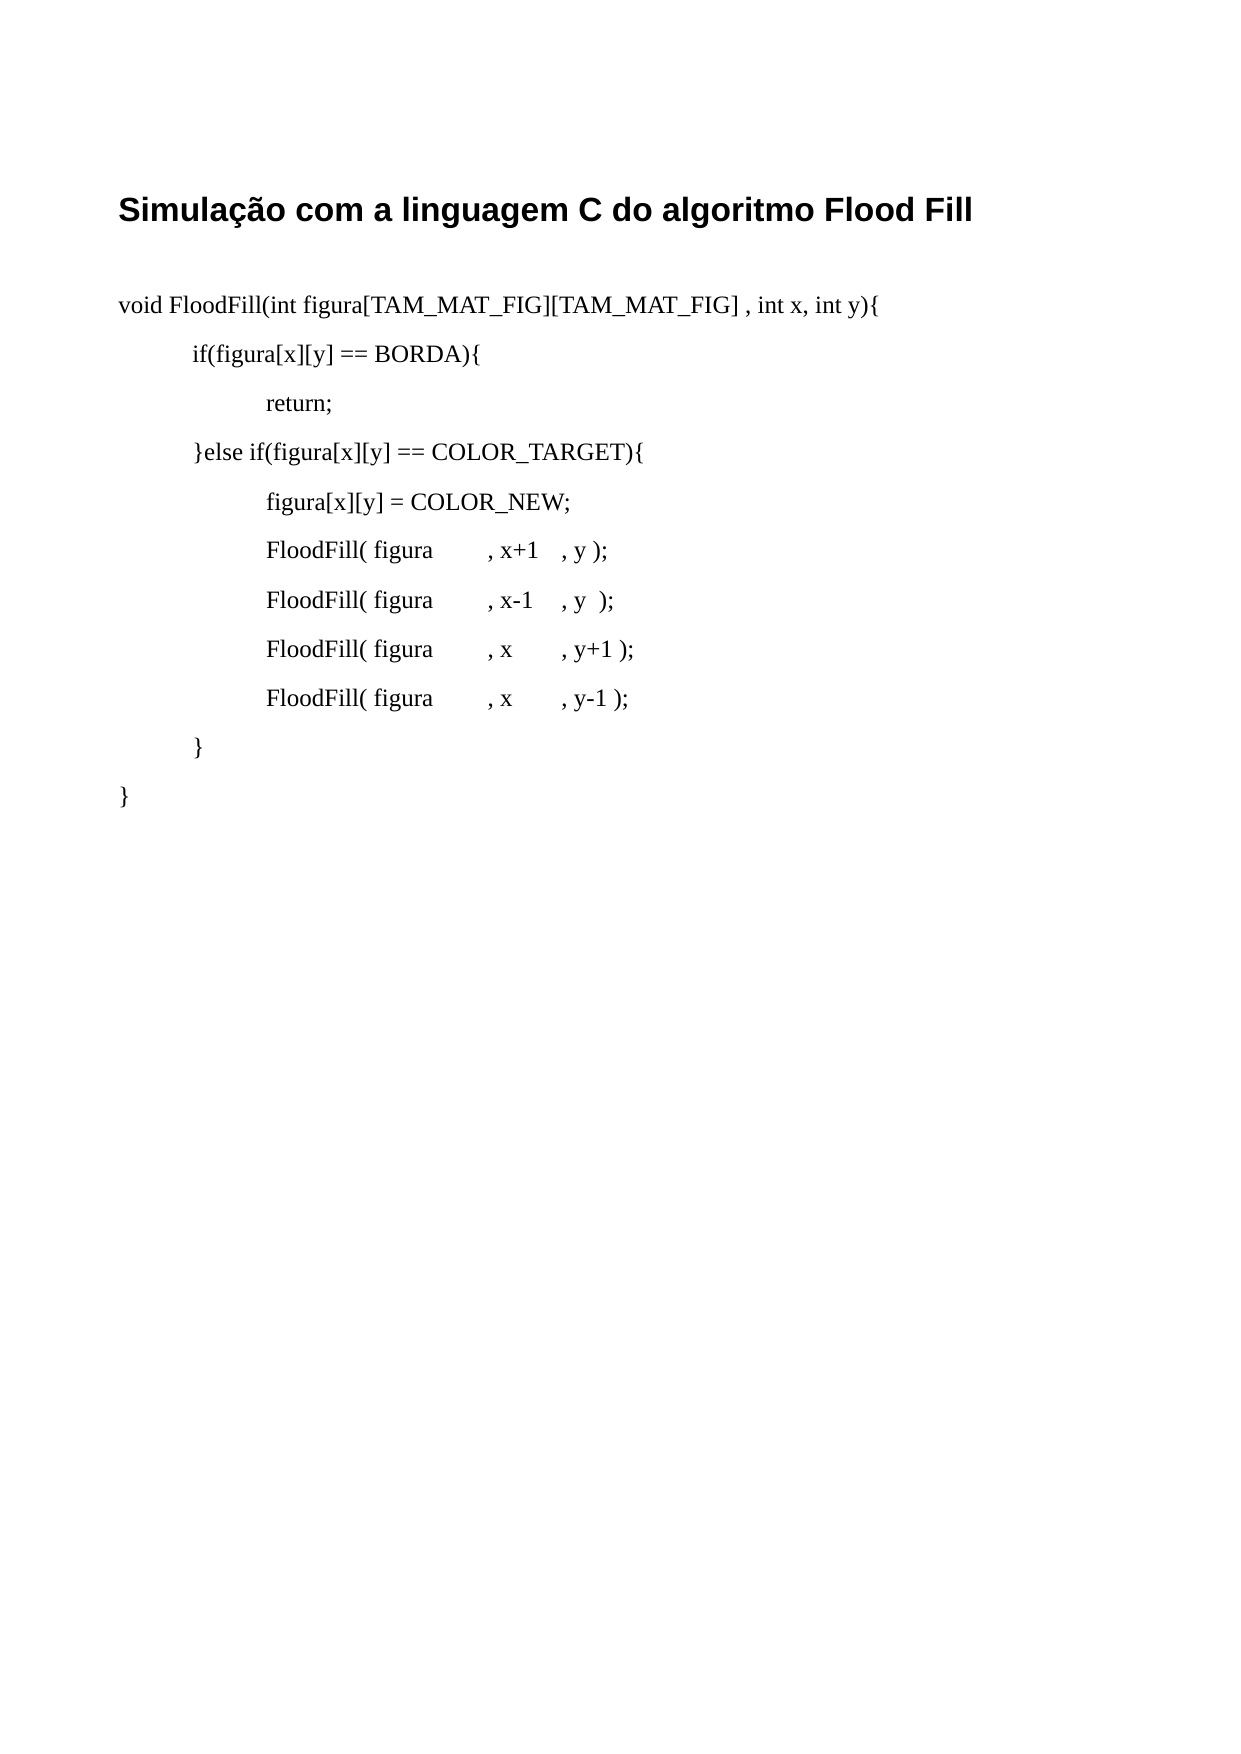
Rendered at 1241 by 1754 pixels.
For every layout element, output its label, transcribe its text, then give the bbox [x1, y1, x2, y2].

text FloodFill( figura , x , y+1 ); [118, 634, 1122, 662]
text } [118, 781, 1122, 810]
text } [118, 732, 1122, 761]
text FloodFill( figura , x+1 , y ); [118, 536, 1122, 564]
text figura[x][y] = COLOR_NEW; [118, 487, 1122, 515]
text FloodFill( figura , x , y-1 ); [118, 683, 1122, 712]
text return; [118, 388, 1122, 417]
subtitle Simulação com a linguagem C do algoritmo Flood Fill [118, 190, 1122, 229]
text }else if(figura[x][y] == COLOR_TARGET){ [118, 437, 1122, 466]
text FloodFill( figura , x-1 , y ); [118, 585, 1122, 613]
text void FloodFill(int figura[TAM_MAT_FIG][TAM_MAT_FIG] , int x, int y){ [118, 290, 1122, 319]
text if(figura[x][y] == BORDA){ [118, 339, 1122, 368]
